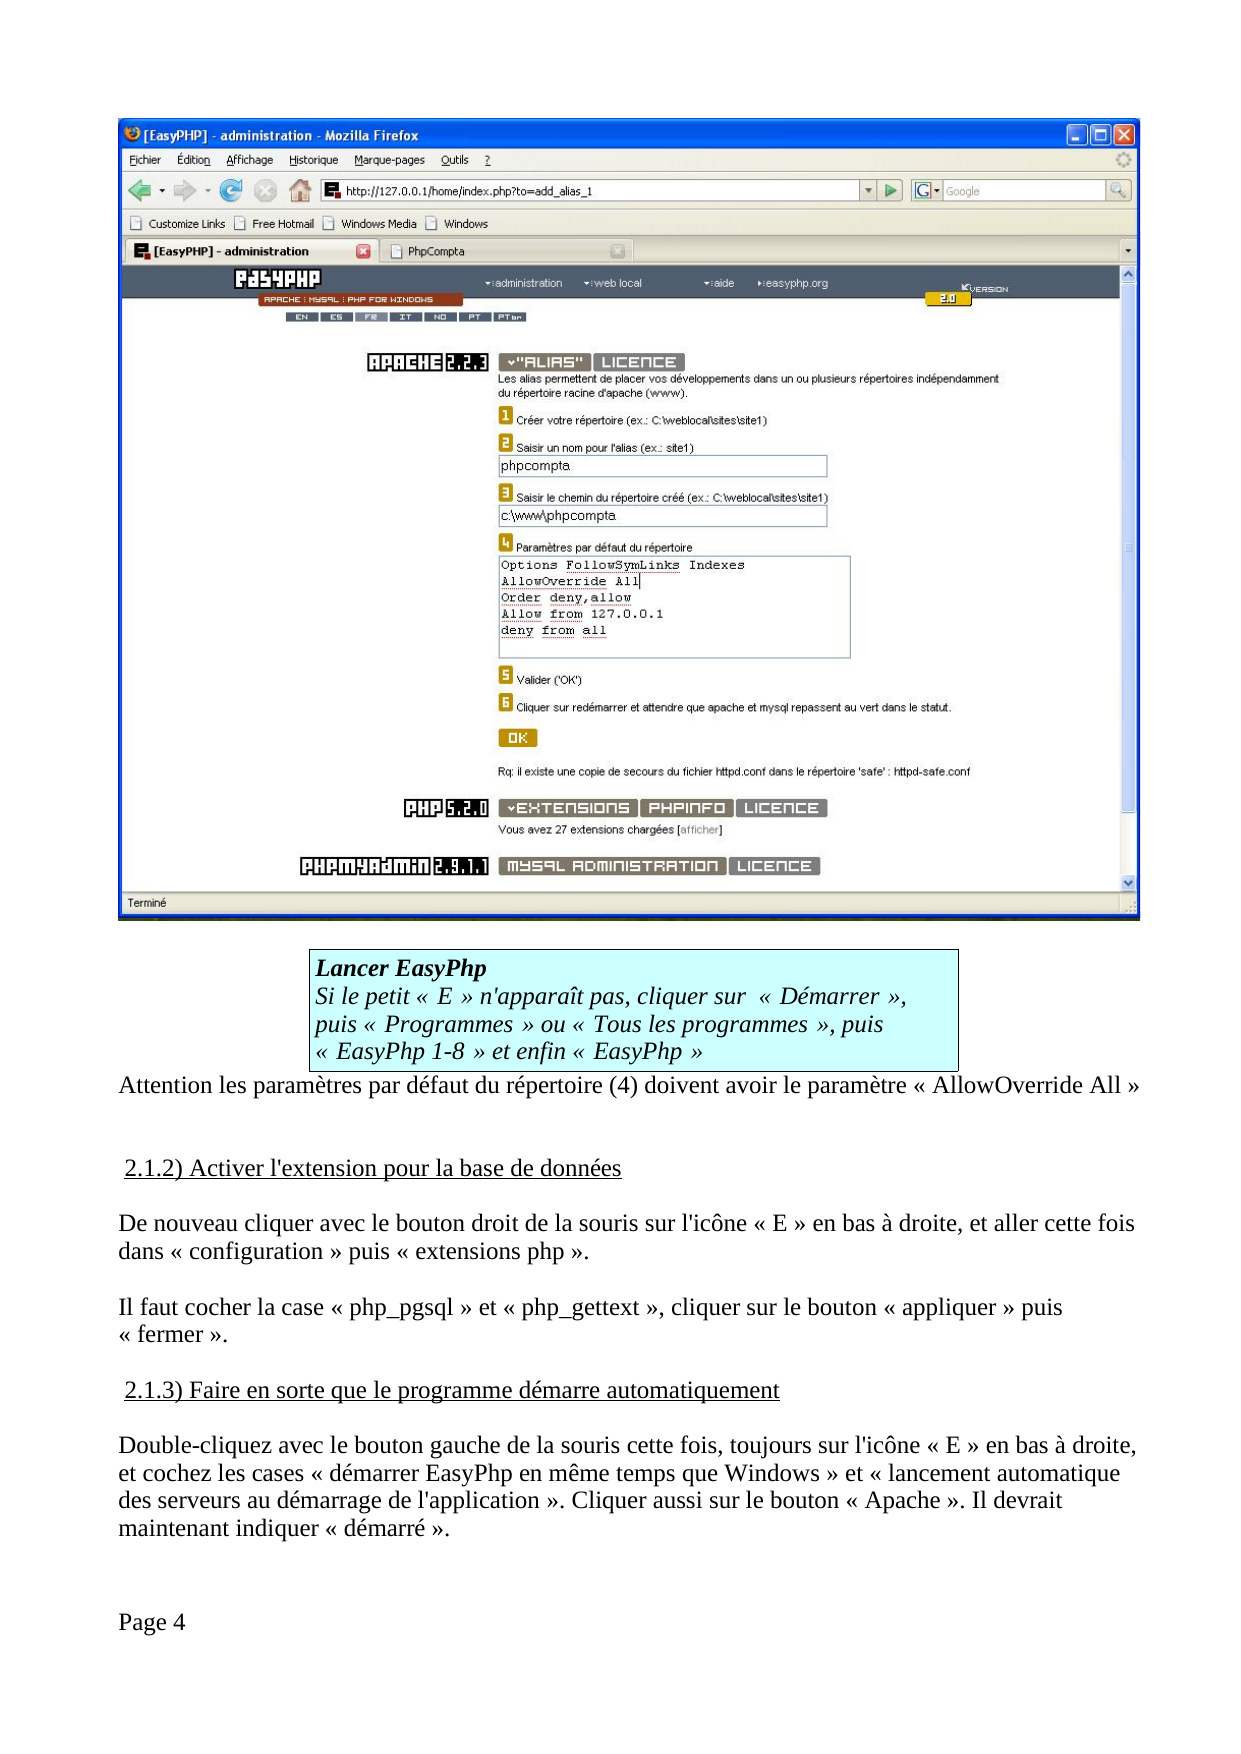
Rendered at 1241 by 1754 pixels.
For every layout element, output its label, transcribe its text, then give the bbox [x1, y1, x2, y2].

text Attention les paramètres par défaut du répertoire (4) doivent avoir le paramètre « AllowOverride All » [118, 1071, 1140, 1099]
text De nouveau cliquer avec le bouton droit de la souris sur l'icône « E » en bas à droite, et aller cette fois dans « configuration » puis « extensions php ». [118, 1209, 1140, 1265]
picture [118, 118, 1141, 921]
list Activer l'extension pour la base de données [124, 1154, 1140, 1182]
list Faire en sorte que le programme démarre automatiquement [124, 1376, 1140, 1403]
text Il faut cocher la case « php_pgsql » et « php_gettext », cliquer sur le bouton « appliquer » puis « fermer ». [118, 1293, 1140, 1348]
text Double-cliquez avec le bouton gauche de la souris cette fois, toujours sur l'icône « E » en bas à droite, et cochez les cases « démarrer EasyPhp en même temps que Windows » et « lancement automatique des serveurs au démarrage de l'application ». Cliquer aussi sur le bouton « Apache ». Il devrait maintenant indiquer « démarré ». [118, 1431, 1140, 1542]
table_header Lancer EasyPhp Si le petit « E » n'apparaît pas, cliquer sur « Démarrer », puis « Programmes » ou « Tous les programmes », puis « EasyPhp 1-8 » et enfin « EasyPhp » [310, 950, 958, 1071]
